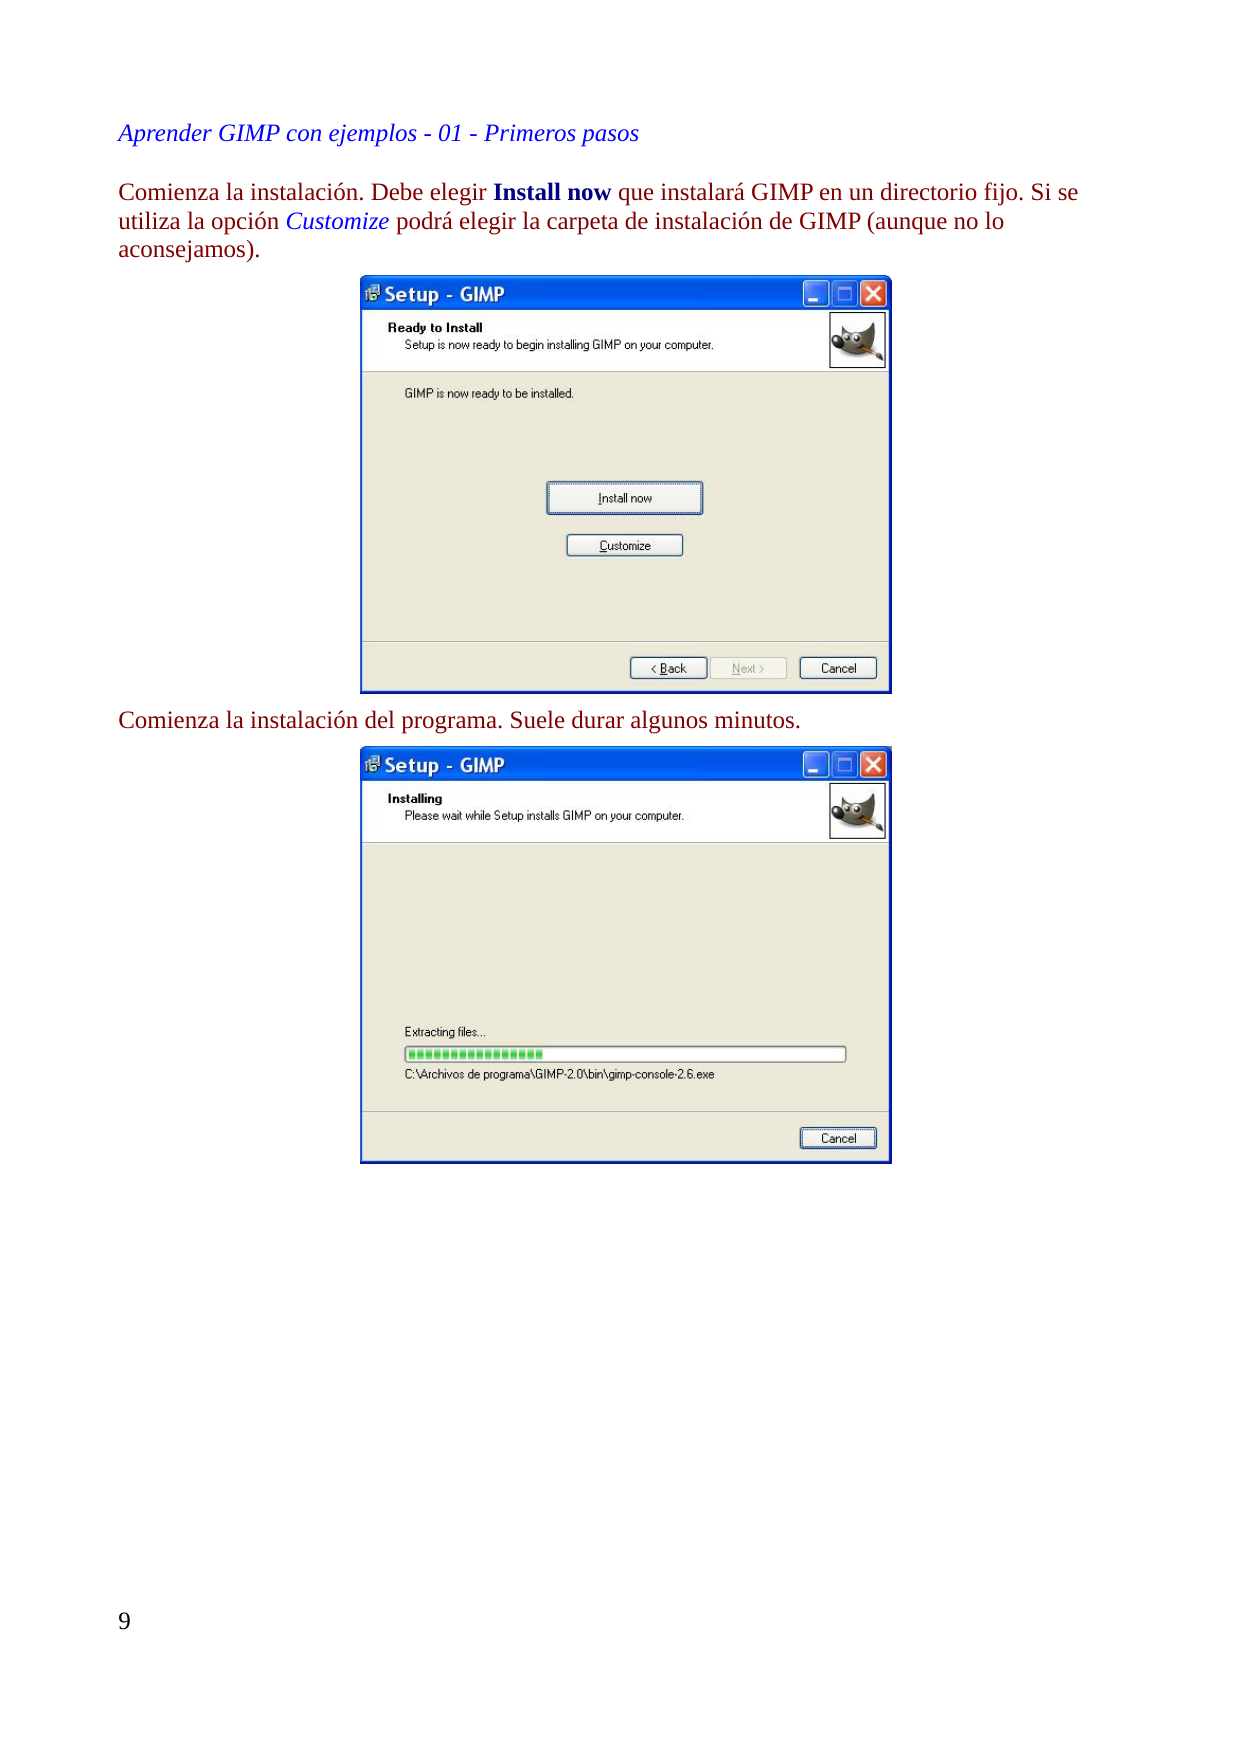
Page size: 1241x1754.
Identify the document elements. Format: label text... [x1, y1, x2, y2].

picture [360, 275, 892, 694]
text Comienza la instalación del programa. Suele durar algunos minutos. [118, 706, 1122, 734]
picture [360, 746, 892, 1164]
text Comienza la instalación. Debe elegir Install now que instalará GIMP en un directorio fijo. Si se utiliza la opción Customize podrá elegir la carpeta de instalación de GIMP (aunque no lo aconsejamos). [118, 177, 1122, 263]
